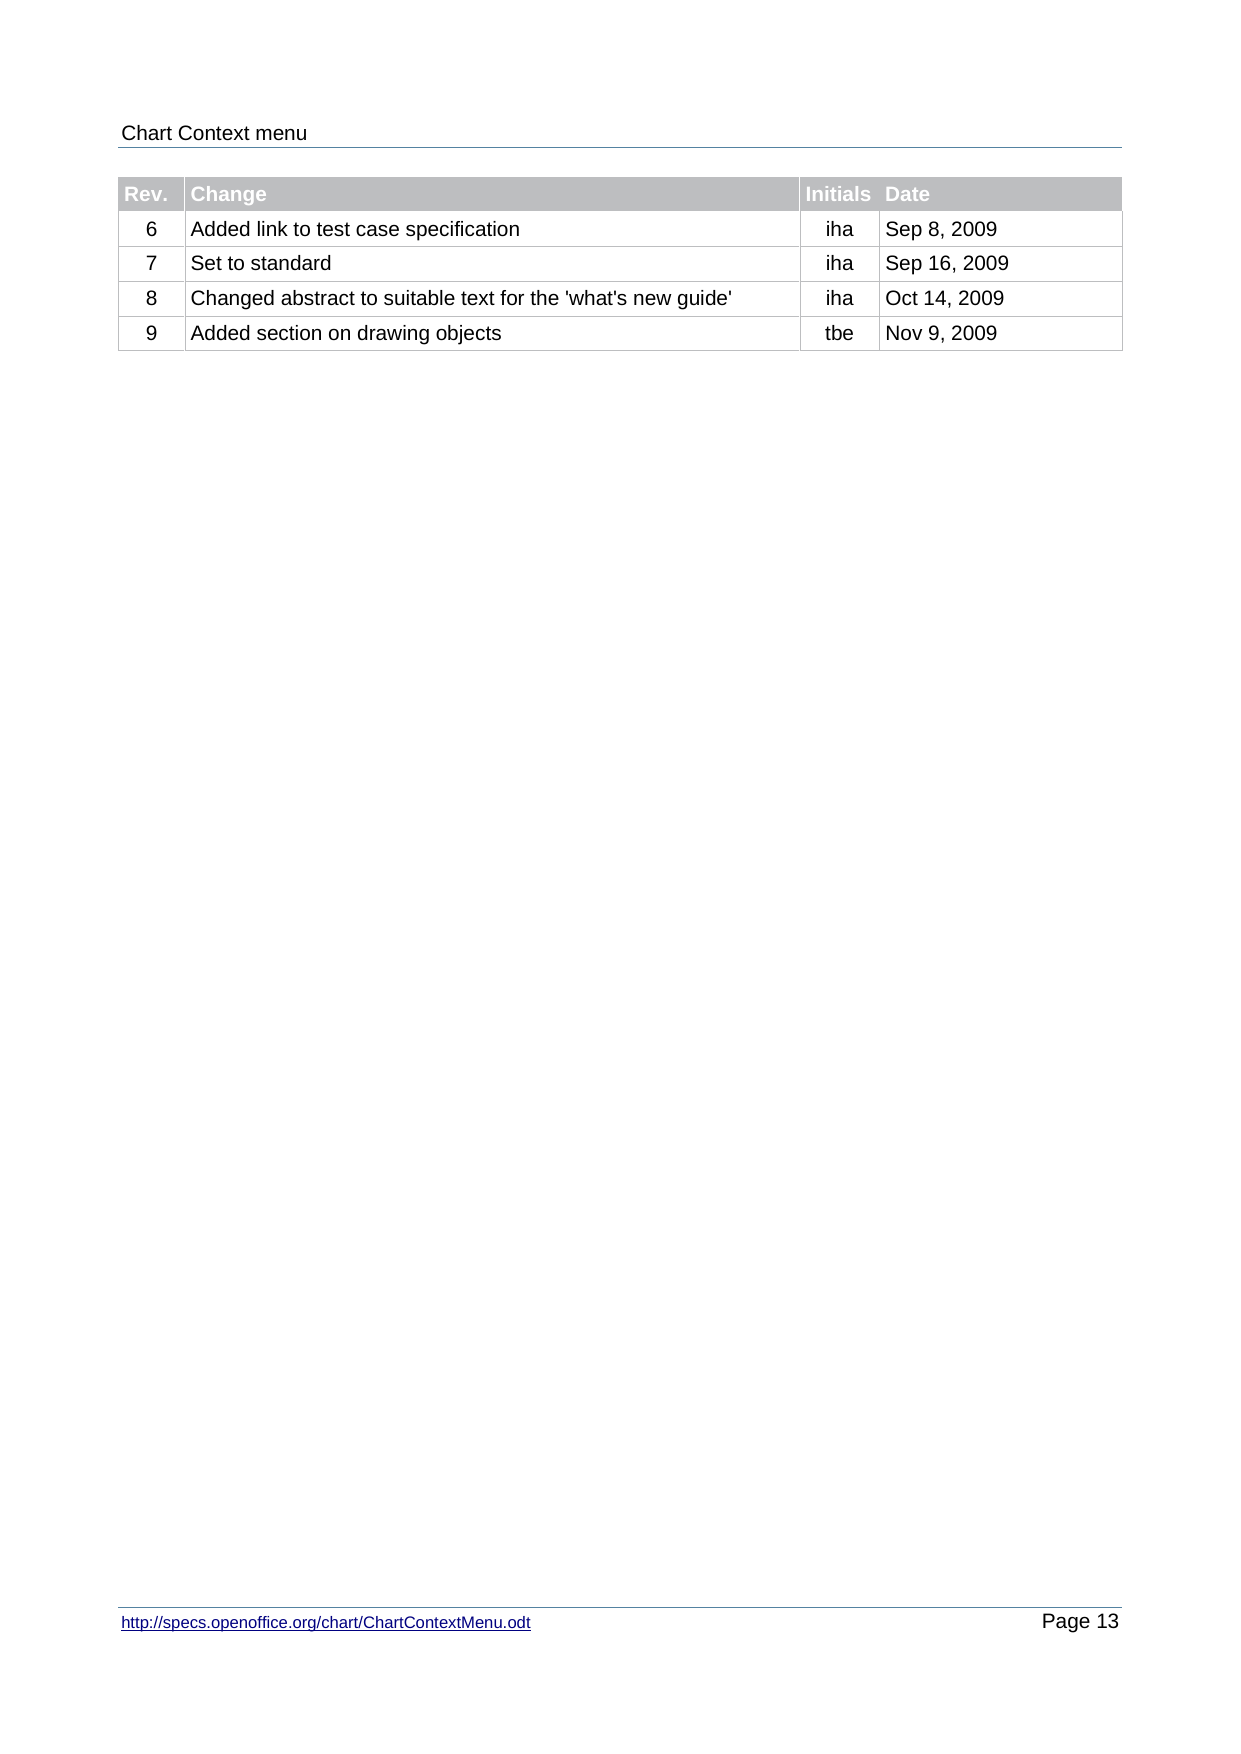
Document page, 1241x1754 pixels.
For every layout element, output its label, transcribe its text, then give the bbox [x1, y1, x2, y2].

table_cell iha [801, 282, 879, 316]
table_cell 9 [119, 317, 184, 350]
table_cell 7 [119, 247, 184, 281]
table_cell 6 [119, 211, 184, 246]
table_cell Sep 8, 2009 [880, 211, 1122, 246]
table_cell iha [801, 247, 879, 281]
table_cell Oct 14, 2009 [880, 282, 1122, 316]
table_cell Changed abstract to suitable text for the 'what's new guide' [186, 282, 799, 316]
table_header Change [185, 177, 799, 211]
table_cell Nov 9, 2009 [880, 317, 1122, 350]
table_header Date [879, 177, 1122, 211]
table_cell Sep 16, 2009 [880, 247, 1122, 281]
table_header Initials [800, 177, 879, 211]
table_cell tbe [801, 317, 879, 350]
table_cell Set to standard [186, 247, 799, 281]
table_cell Added link to test case specification [186, 211, 799, 246]
table_cell 8 [119, 282, 184, 316]
table_cell Added section on drawing objects [186, 317, 799, 350]
table_header Rev. [118, 177, 184, 211]
table_cell iha [801, 211, 879, 246]
